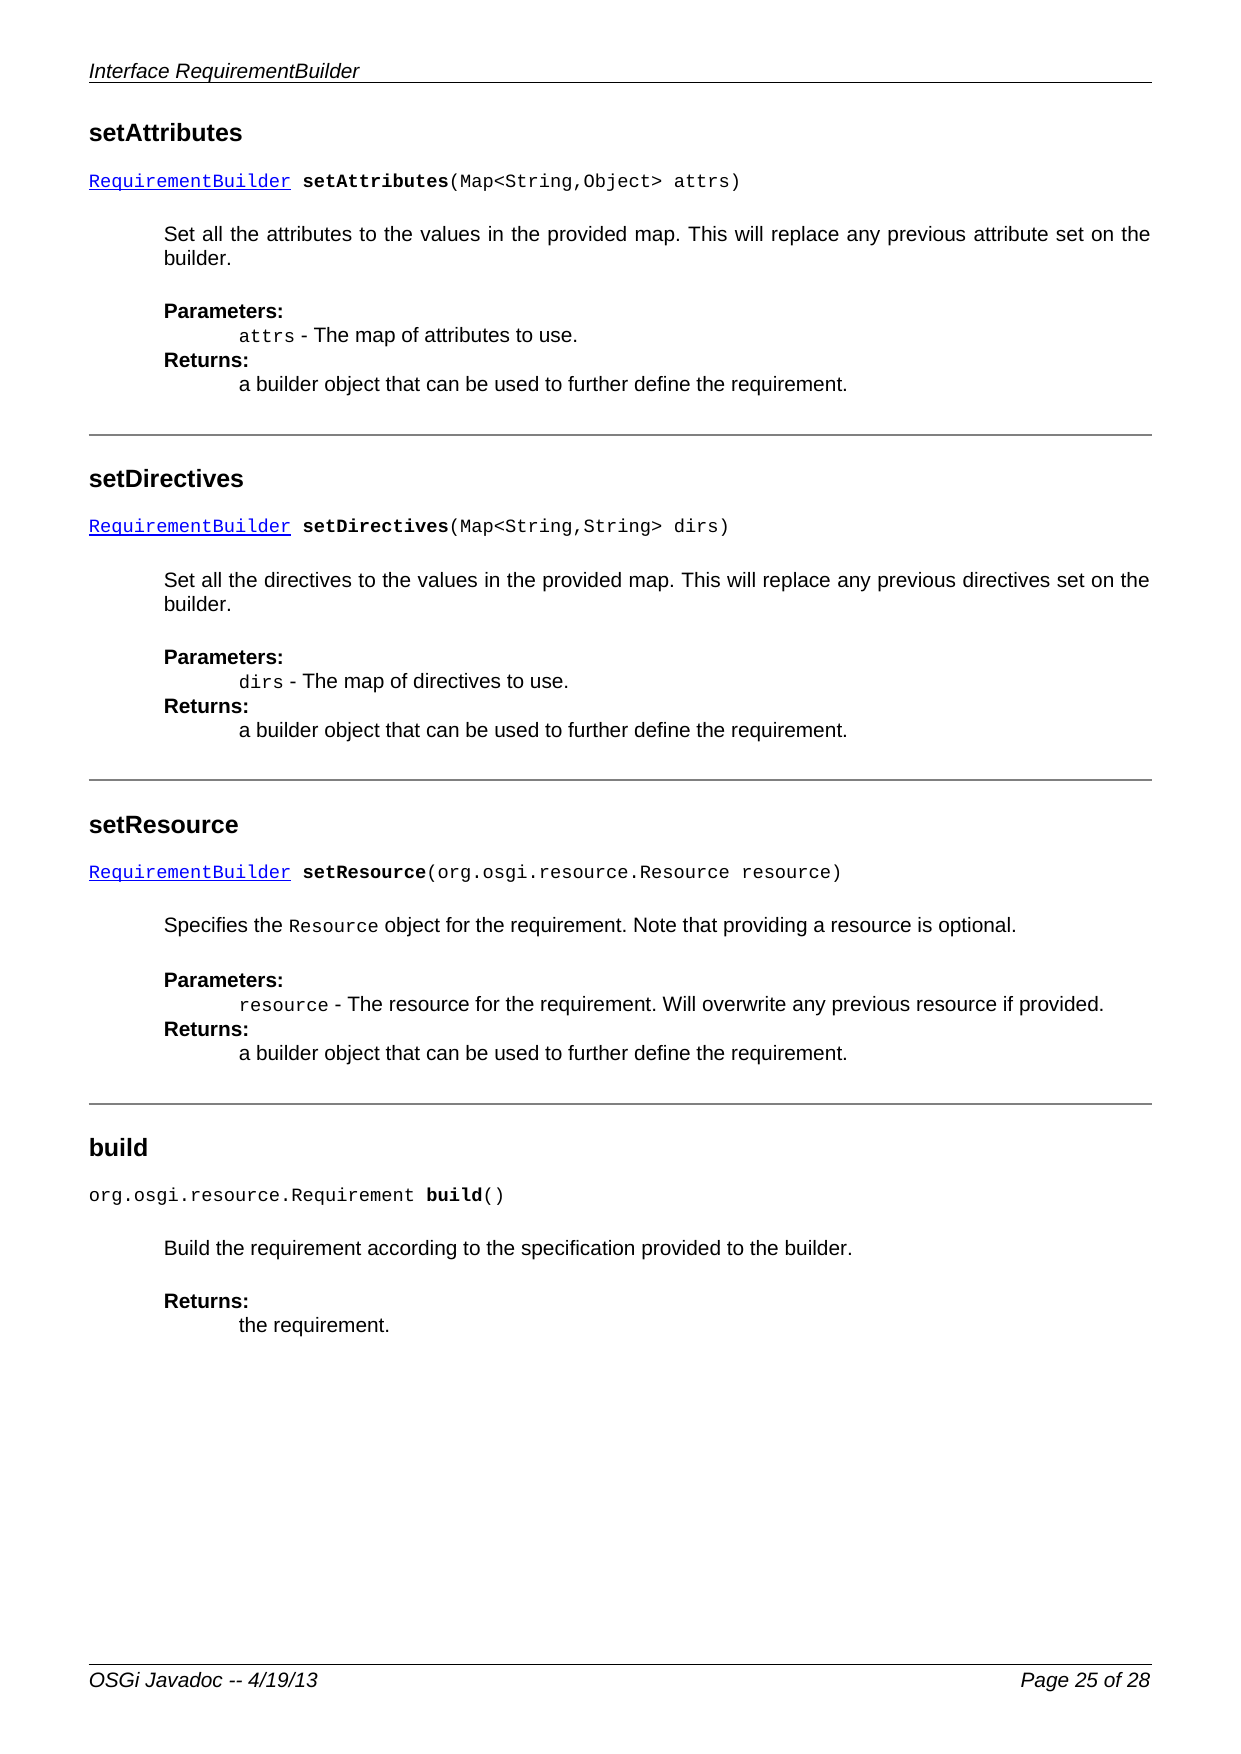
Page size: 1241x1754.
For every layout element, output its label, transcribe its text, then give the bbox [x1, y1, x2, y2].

subtitle setResource [88, 810, 1152, 839]
text a builder object that can be used to further define the requirement. [238, 372, 1152, 396]
text Parameters: [163, 644, 1152, 668]
text the requirement. [238, 1313, 1152, 1337]
text Returns: [163, 1017, 1152, 1041]
text Set all the attributes to the values in the provided map. This will replace any previous attribute set on the builder. [163, 222, 1152, 270]
text Build the requirement according to the specification provided to the builder. [163, 1236, 1152, 1260]
text Set all the directives to the values in the provided map. This will replace any previous directives set on the builder. [163, 567, 1152, 615]
text RequirementBuilder setAttributes(Map<String,Object> attrs) [88, 171, 1152, 193]
text Returns: [163, 694, 1152, 718]
text Parameters: [163, 968, 1152, 992]
subtitle build [88, 1133, 1152, 1162]
subtitle setDirectives [88, 464, 1152, 493]
text dirs - The map of directives to use. [238, 668, 1152, 694]
text Returns: [163, 348, 1152, 372]
text Specifies the Resource object for the requirement. Note that providing a resource is optional. [163, 913, 1152, 938]
subtitle setAttributes [88, 118, 1152, 147]
text a builder object that can be used to further define the requirement. [238, 1041, 1152, 1065]
text RequirementBuilder setResource(org.osgi.resource.Resource resource) [88, 863, 1152, 884]
text Parameters: [163, 299, 1152, 323]
text resource - The resource for the requirement. Will overwrite any previous resource if provided. [238, 992, 1152, 1017]
text attrs - The map of attributes to use. [238, 323, 1152, 348]
text RequirementBuilder setDirectives(Map<String,String> dirs) [88, 517, 1152, 538]
text org.osgi.resource.Requirement build() [88, 1186, 1152, 1207]
text a builder object that can be used to further define the requirement. [238, 718, 1152, 742]
text Returns: [163, 1289, 1152, 1313]
